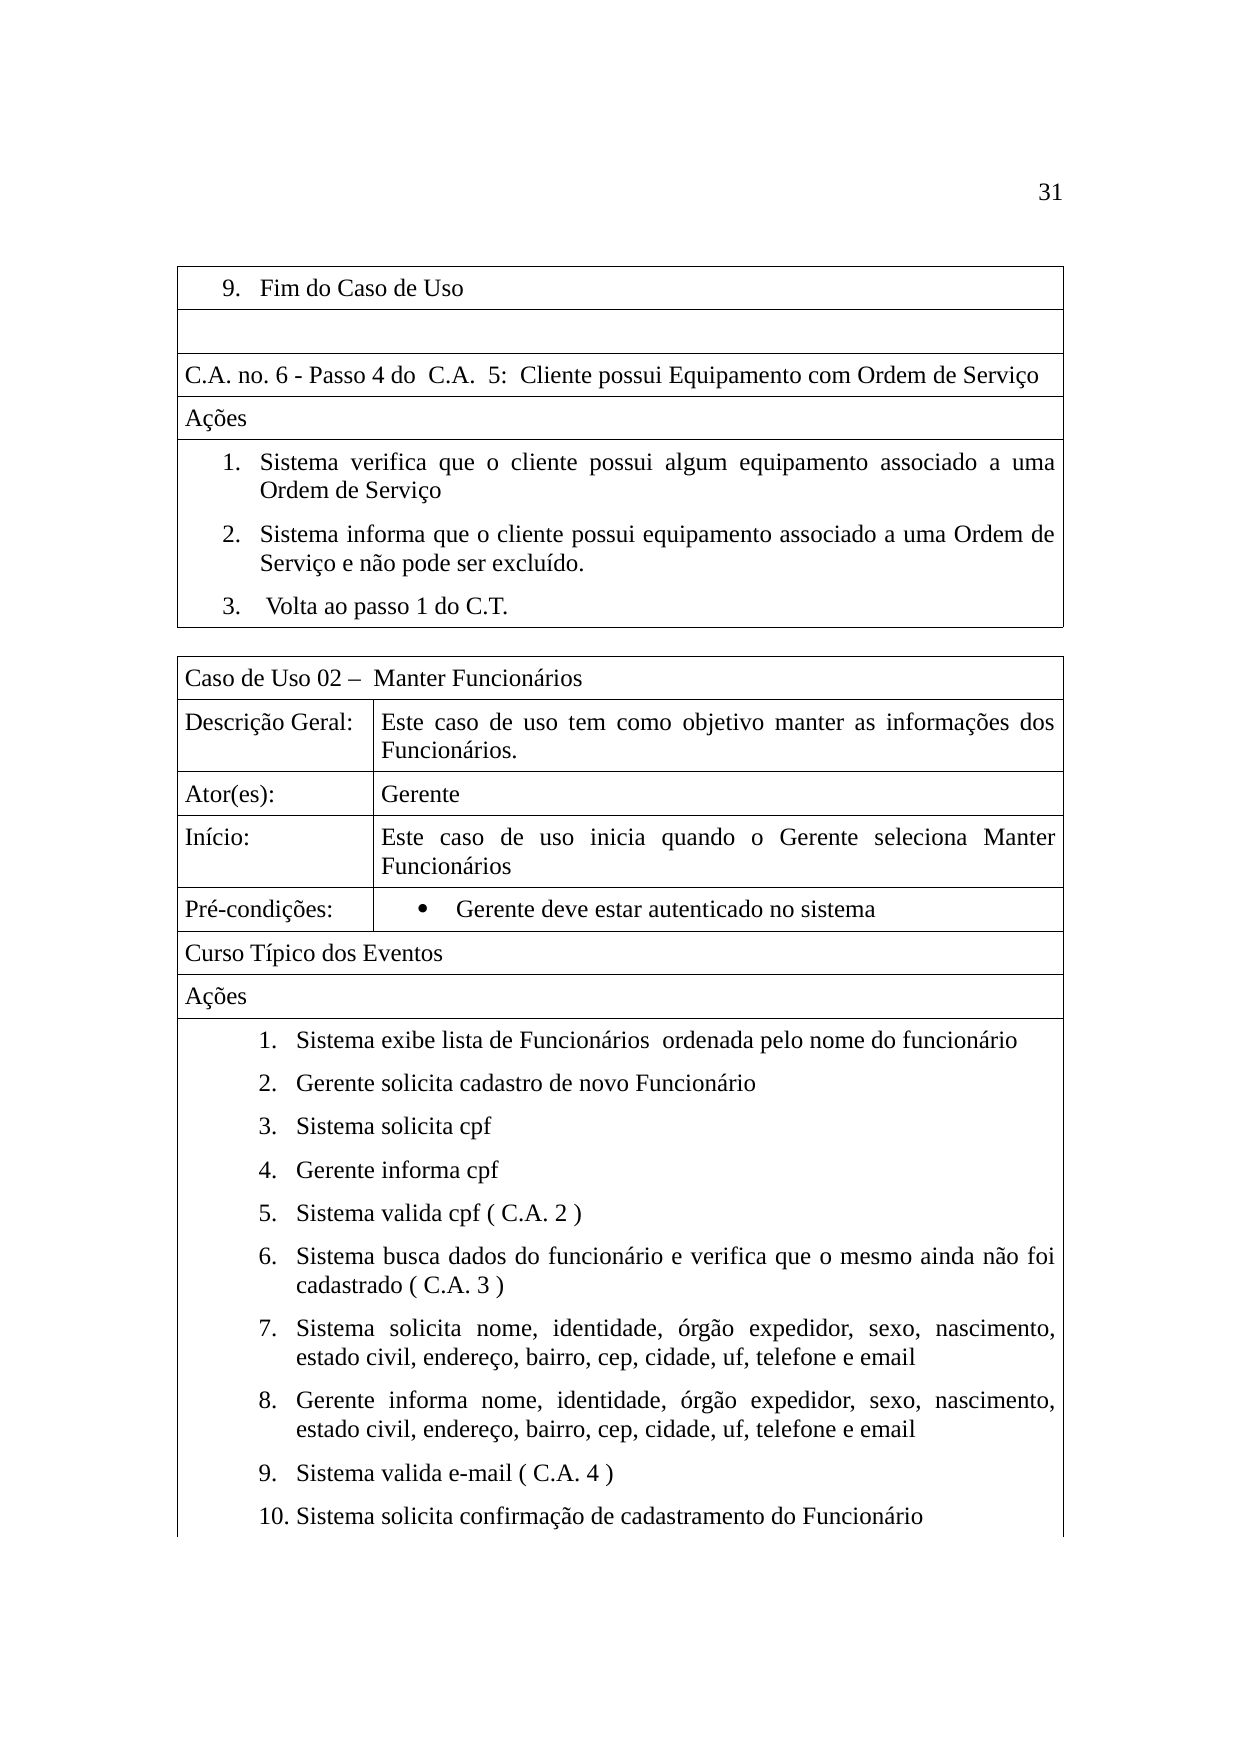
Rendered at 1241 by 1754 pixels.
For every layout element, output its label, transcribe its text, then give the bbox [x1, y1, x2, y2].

table_cell Sistema valida e-mail ( C.A. 4 ) [178, 1450, 1063, 1494]
table_cell Sistema verifica que o cliente possui algum equipamento associado a uma Ordem de Serviço [178, 440, 1063, 512]
table_cell Ator(es): [178, 772, 373, 815]
table_cell Gerente solicita cadastro de novo Funcionário [178, 1061, 1063, 1104]
table_header Caso de Uso 02 – Manter Funcionários [178, 657, 1063, 699]
table_cell Sistema solicita cpf [178, 1104, 1063, 1147]
table_cell Descrição Geral: [178, 700, 373, 771]
table_cell Ações [178, 975, 1063, 1017]
table_cell Este caso de uso inicia quando o Gerente seleciona Manter Funcionários [374, 816, 1063, 887]
table_cell Sistema exibe lista de Funcionários ordenada pelo nome do funcionário [178, 1019, 1063, 1061]
table_cell C.A. no. 6 - Passo 4 do C.A. 5: Cliente possui Equipamento com Ordem de Serviço [178, 354, 1063, 396]
table_cell Gerente informa nome, identidade, órgão expedidor, sexo, nascimento, estado civil, endereço, bairro, cep, cidade, uf, telefone e email [178, 1378, 1063, 1450]
table_cell Gerente [374, 772, 1063, 815]
table_cell Início: [178, 816, 373, 887]
table_cell Sistema valida cpf ( C.A. 2 ) [178, 1191, 1063, 1234]
table_cell Sistema solicita confirmação de cadastramento do Funcionário [178, 1494, 1063, 1537]
table_cell Volta ao passo 1 do C.T. [178, 584, 1063, 627]
table_cell Sistema solicita nome, identidade, órgão expedidor, sexo, nascimento, estado civil, endereço, bairro, cep, cidade, uf, telefone e email [178, 1306, 1063, 1378]
table_cell Fim do Caso de Uso [178, 267, 1063, 309]
table_cell [178, 310, 1063, 352]
table_cell Ações [178, 397, 1063, 439]
table_cell Pré-condições: [178, 888, 373, 931]
table_cell Gerente deve estar autenticado no sistema [374, 888, 1063, 931]
table_cell Sistema informa que o cliente possui equipamento associado a uma Ordem de Serviço e não pode ser excluído. [178, 512, 1063, 584]
table_cell Este caso de uso tem como objetivo manter as informações dos Funcionários. [374, 700, 1063, 771]
table_cell Gerente informa cpf [178, 1148, 1063, 1191]
table_cell Sistema busca dados do funcionário e verifica que o mesmo ainda não foi cadastrado ( C.A. 3 ) [178, 1234, 1063, 1306]
table_cell Curso Típico dos Eventos [178, 932, 1063, 974]
